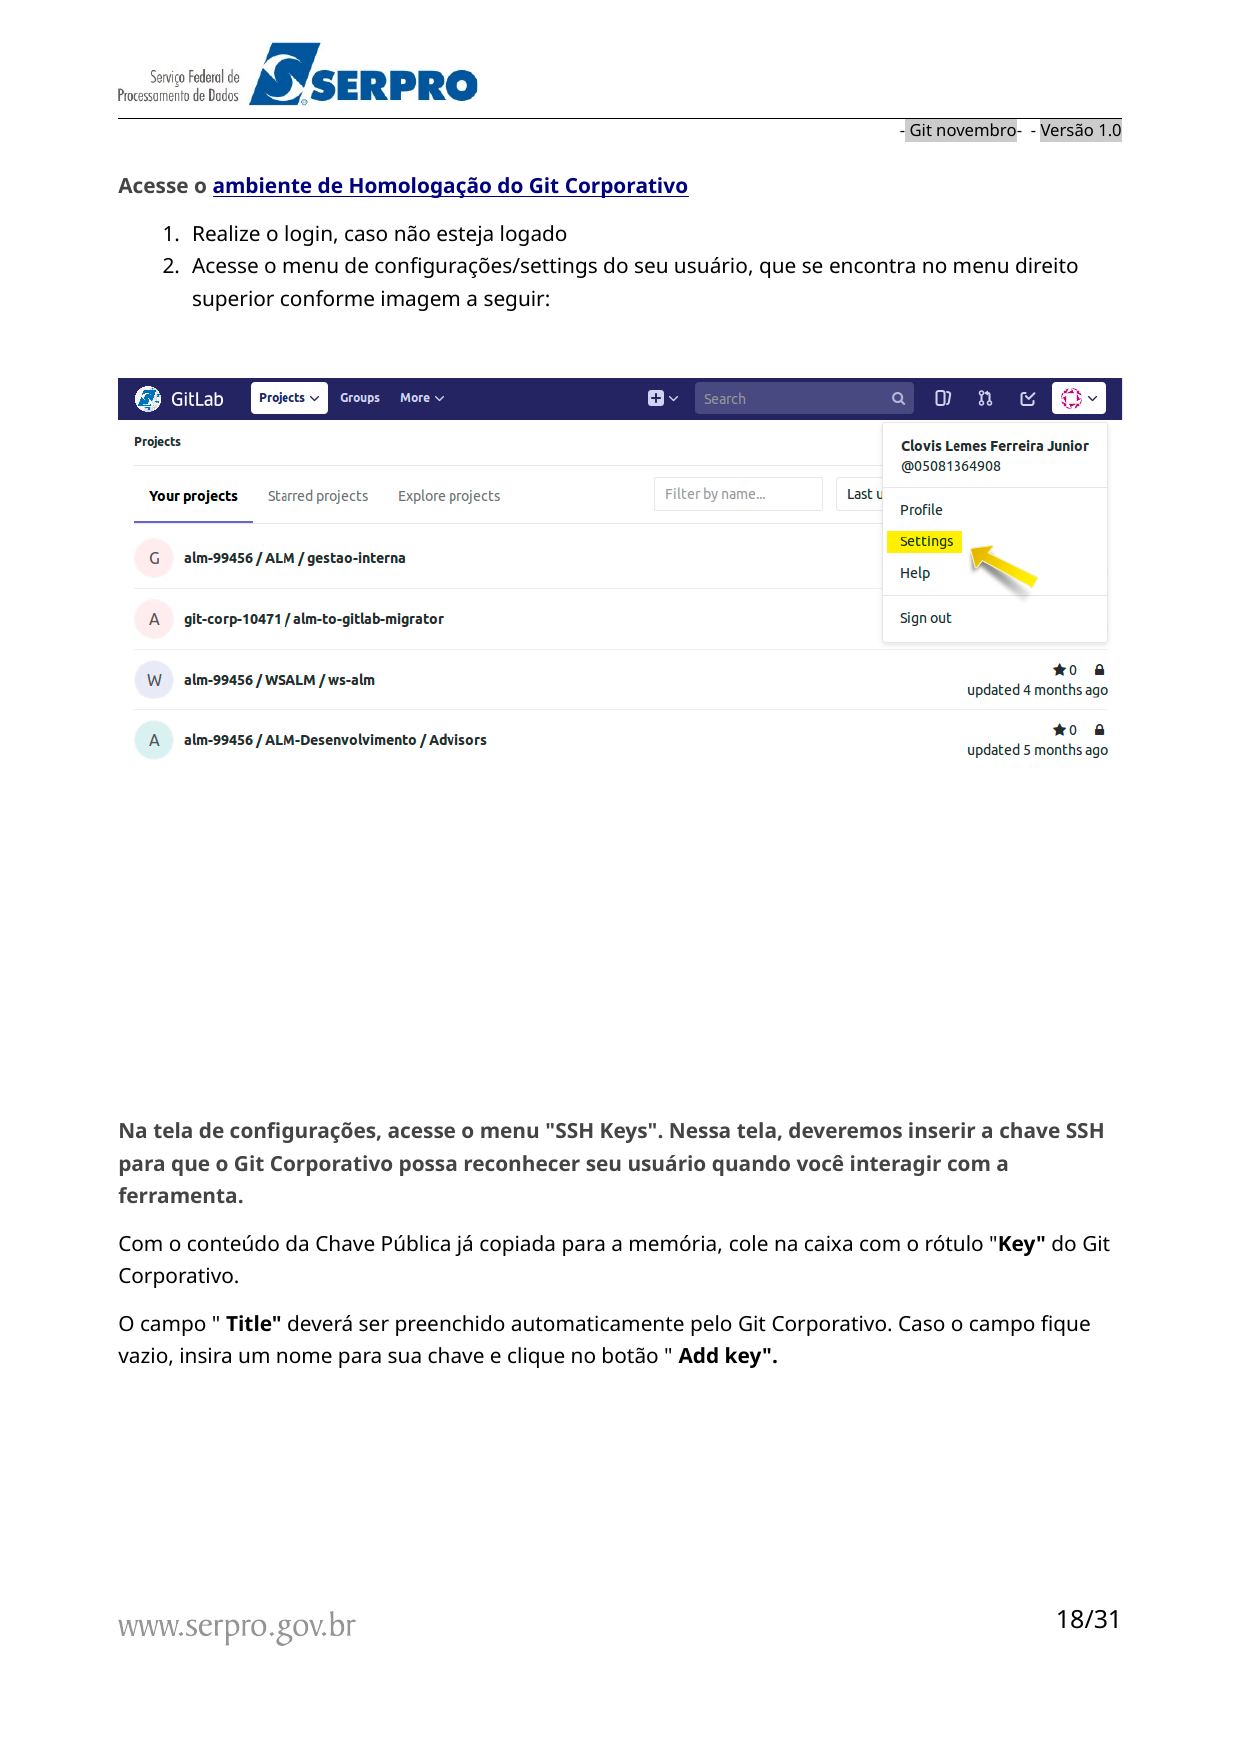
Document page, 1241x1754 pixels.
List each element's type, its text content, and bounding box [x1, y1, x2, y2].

list Realize o login, caso não esteja logado [162, 219, 1122, 247]
text Na tela de configurações, acesse o menu "SSH Keys". Nessa tela, deveremos inserir a chave SSH para que o Git Corporativo possa reconhecer seu usuário quando você interagir com a ferramenta. [118, 1116, 1122, 1210]
list Acesse o menu de configurações/settings do seu usuário, que se encontra no menu direito superior conforme imagem a seguir: [162, 251, 1122, 312]
text Acesse o ambiente de Homologação do Git Corporativo [118, 172, 1122, 200]
text O campo " Title" deverá ser preenchido automaticamente pelo Git Corporativo. Caso o campo fique vazio, insira um nome para sua chave e clique no botão " Add key". [118, 1309, 1122, 1370]
picture [118, 41, 478, 106]
text Com o conteúdo da Chave Pública já copiada para a memória, cole na caixa com o rótulo "Key" do Git Corporativo. [118, 1229, 1122, 1290]
picture [118, 378, 1123, 1018]
